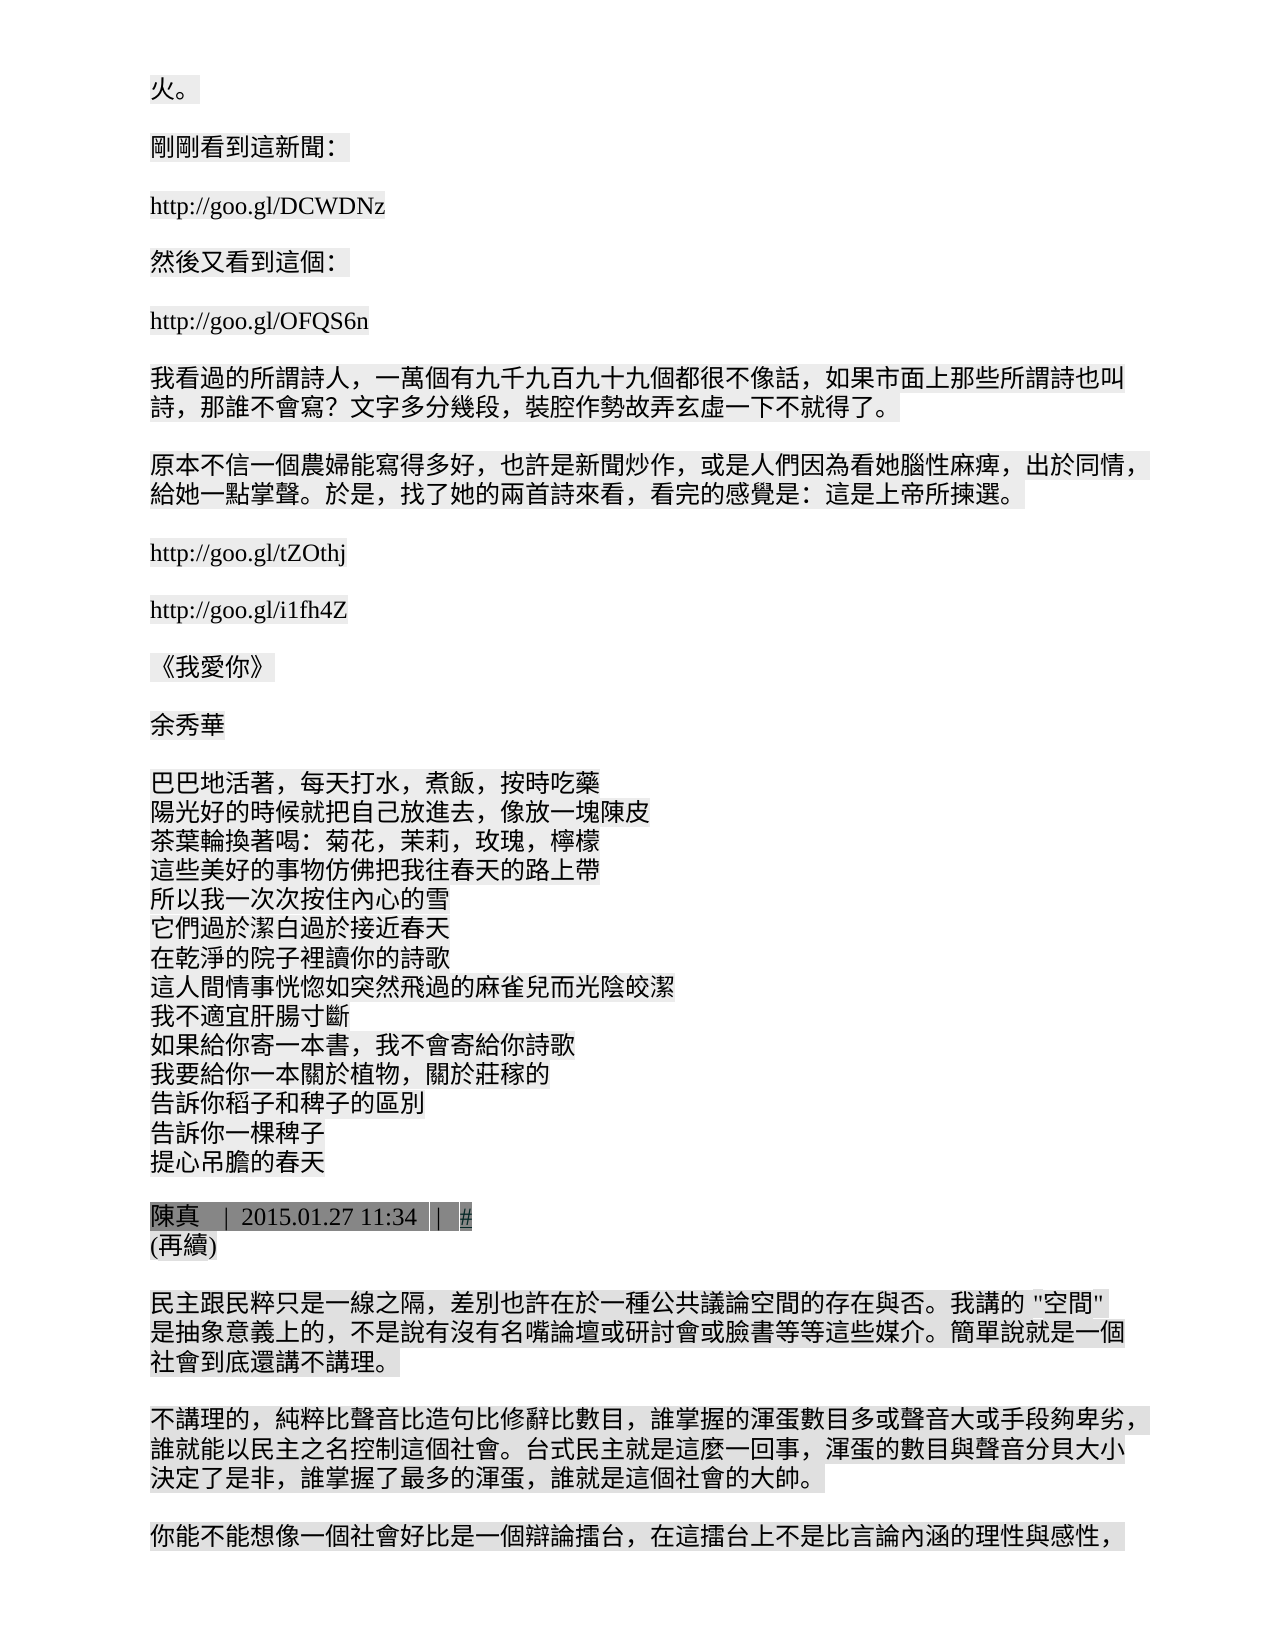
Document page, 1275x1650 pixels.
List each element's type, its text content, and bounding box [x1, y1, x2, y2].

text (再續) 民主跟民粹只是一線之隔，差別也許在於一種公共議論空間的存在與否。我講的 "空間" 是抽象意義上的，不是說有沒有名嘴論壇或研討會或臉書等等這些媒介。簡單說就是一個社會到底還講不講理。 不講理的，純粹比聲音比造句比修辭比數目，誰掌握的渾蛋數目多或聲音大或手段夠卑劣，誰就能以民主之名控制這個社會。台式民主就是這麼一回事，渾蛋的數目與聲音分貝大小決定了是非，誰掌握了最多的渾蛋，誰就是這個社會的大帥。 你能不能想像一個社會好比是一個辯論擂台，在這擂台上不是比言論內涵的理性與感性，而是比哪一邊的麥克風聲音大，比哪一邊造謠抹黑的能力，比哪一邊的人數多，比哪一邊最卑鄙無恥，藉以來決定勝負。 所謂民主，往往就是這樣。這不叫民主，這只是以民主之名，只是個名稱而已。就好像夜市不是有賣 "花枝米粉"嗎，你買一碗來吃，吃半天，只吃到米粉，看不到花枝，你跟老闆娘抗議，花枝呢？老闆娘說，花枝是我的名字啦。以民主之名的 "民主" 社會就是這樣，找半天看不到任何進步，也找不到半點民主的影子，一問之下才知道，原來 "民主進步" 是那個鳥人黨的名字啦。 [150, 1231, 1125, 1551]
text 維根斯坦有一天深夜，聽著莫扎特的曲子，心裏激動，忍不住從床上跳起來寫信給羅素說："這才是上帝所揀選，你我都不是"。 我覺得他倆都是，只是揀選的用途不一樣；一樣是詩歌，形式不同而已。 我左腦比右腦大上恐怕一百倍，於是只能用數學寫詩，只能在思想世界裏浮沉，但我的右腦卻仍足以辨別右腦世界的狀況，我能分辨何為珍珠，何為垃圾，我能區分纖毫差異之千里落差。 哲學系從來都不是培養哲學家的地方，而是培養哲學評論家，猶如文學系不是養成作家，而是訓練一批(往往無能創作的)文學評論家。但作家或哲學家卻沒法訓練，它是上天揀選；老天爺選了誰便是誰，就如同美貌一般，並非後天努力人為加工可得。 天賦當然也是要努力，一棵樹要長成，總得千錘百鍊無數風雨數十年，但前提是你得必須先是一棵樹的種子胚胎；幸運的話，假以時日便能茁壯。可若你根本不是那塊料，再怎麼努力，受再多訓練也不會有用。你若不是一根火柴而是一根牙籤，再怎麼用力劃也點不著火。 剛剛看到這新聞： http://goo.gl/DCWDNz 然後又看到這個： http://goo.gl/OFQS6n 我看過的所謂詩人，一萬個有九千九百九十九個都很不像話，如果市面上那些所謂詩也叫詩，那誰不會寫？文字多分幾段，裝腔作勢故弄玄虛一下不就得了。 原本不信一個農婦能寫得多好，也許是新聞炒作，或是人們因為看她腦性麻痺，出於同情，給她一點掌聲。於是，找了她的兩首詩來看，看完的感覺是：這是上帝所揀選。 http://goo.gl/tZOthj http://goo.gl/i1fh4Z 《我愛你》 余秀華 巴巴地活著，每天打水，煮飯，按時吃藥 陽光好的時候就把自己放進去，像放一塊陳皮 茶葉輪換著喝：菊花，茉莉，玫瑰，檸檬 這些美好的事物仿佛把我往春天的路上帶 所以我一次次按住內心的雪 它們過於潔白過於接近春天 在乾淨的院子裡讀你的詩歌 這人間情事恍惚如突然飛過的麻雀兒而光陰皎潔 我不適宜肝腸寸斷 如果給你寄一本書，我不會寄給你詩歌 我要給你一本關於植物，關於莊稼的 告訴你稻子和稗子的區別 告訴你一棵稗子 提心吊膽的春天 [150, 75, 1125, 1177]
text 陳真 | 2015.01.27 11:34 | # [150, 1202, 1125, 1231]
